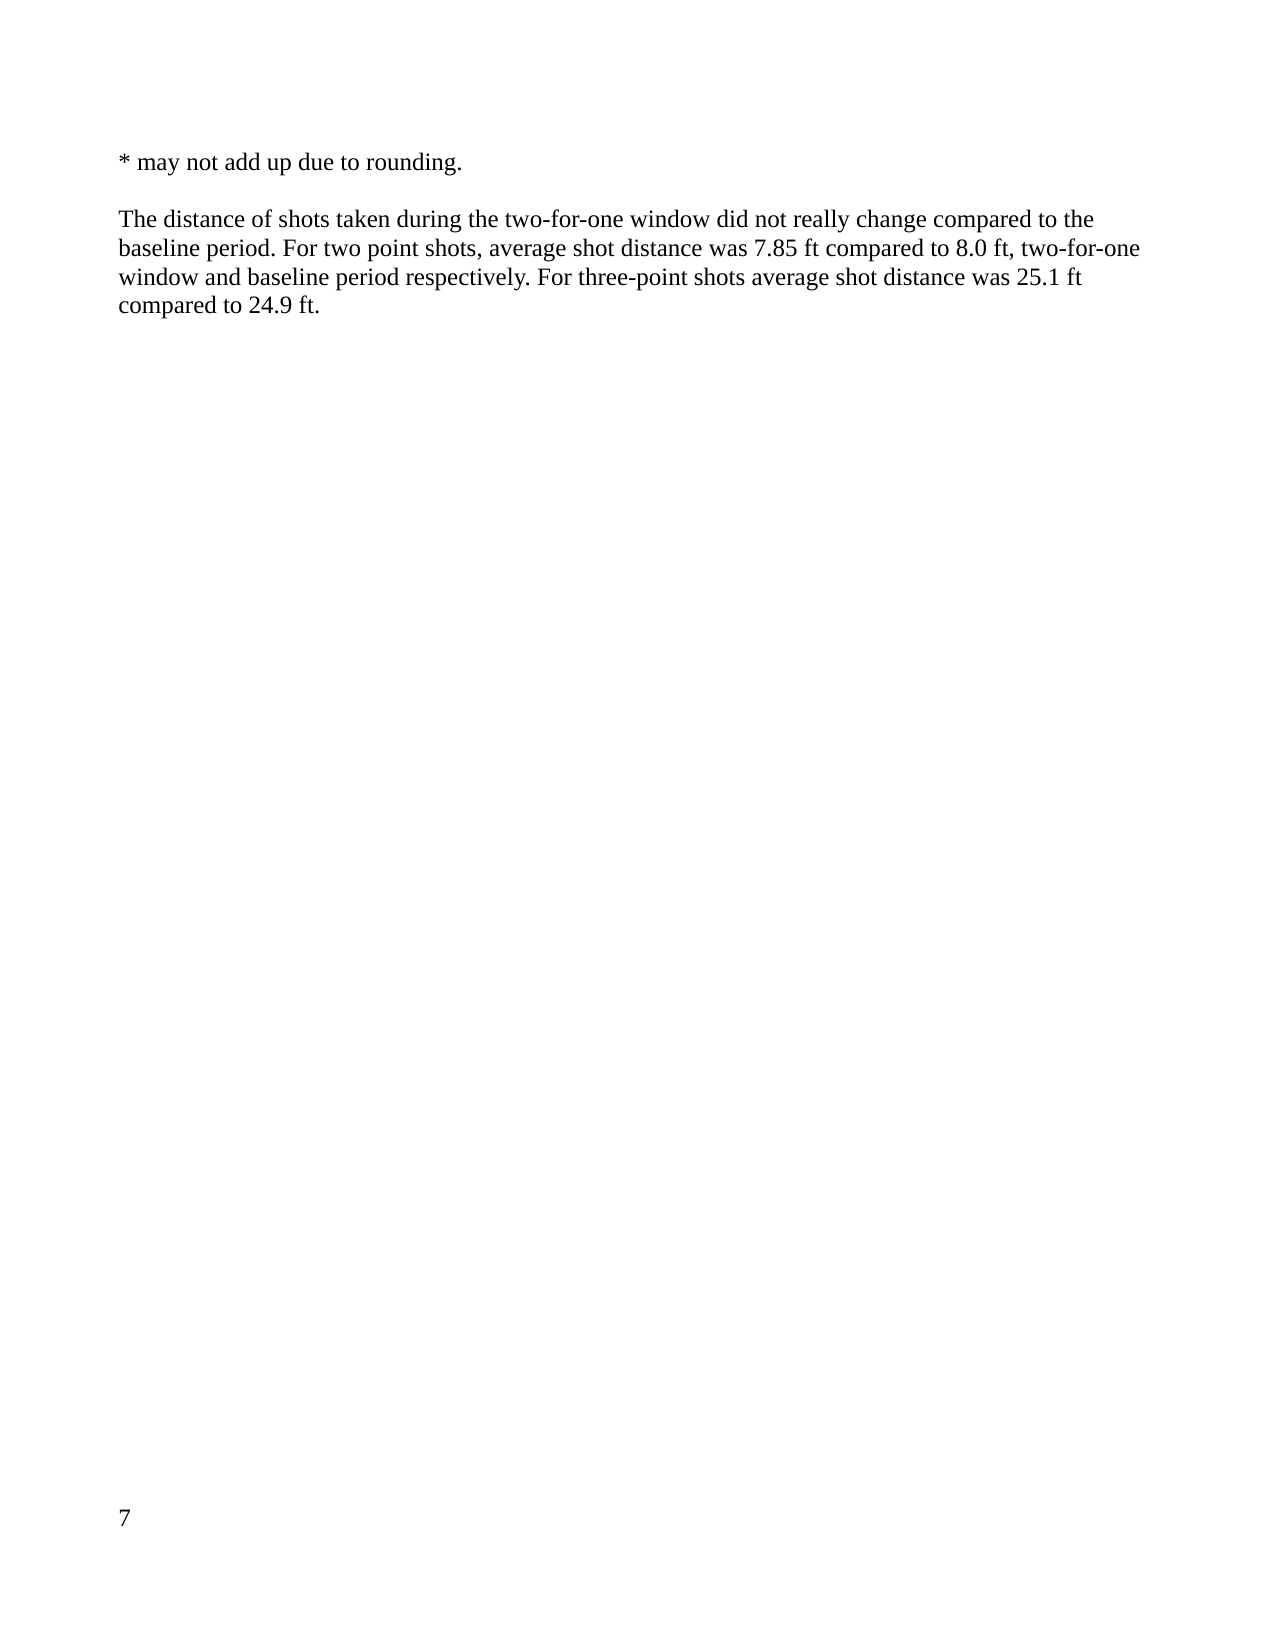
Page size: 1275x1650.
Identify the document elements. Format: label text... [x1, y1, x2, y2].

text The distance of shots taken during the two-for-one window did not really change compared to the baseline period. For two point shots, average shot distance was 7.85 ft compared to 8.0 ft, two-for-one window and baseline period respectively. For three-point shots average shot distance was 25.1 ft compared to 24.9 ft. [118, 204, 1157, 319]
text * may not add up due to rounding. [118, 147, 1157, 176]
